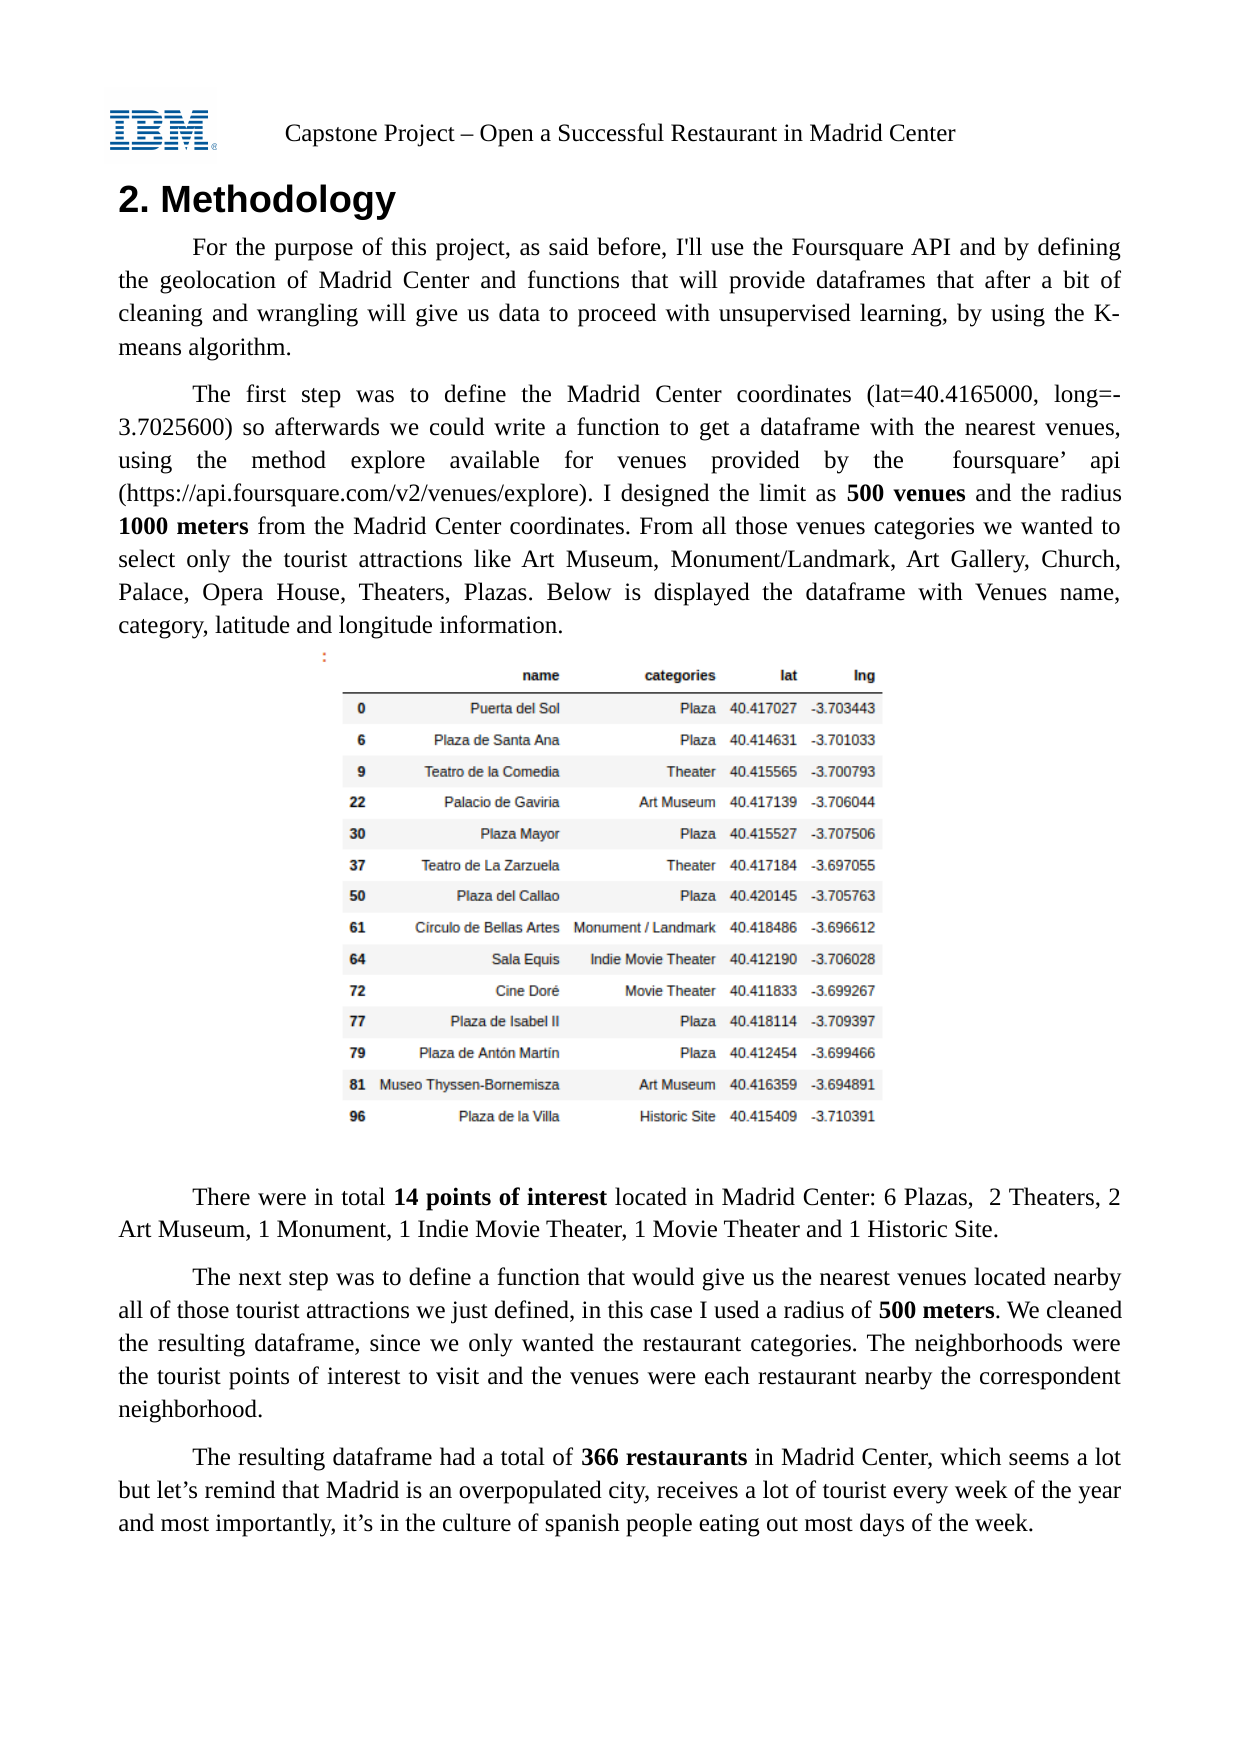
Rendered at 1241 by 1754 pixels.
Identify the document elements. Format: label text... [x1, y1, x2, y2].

text The next step was to define a function that would give us the nearest venues located nearby all of those tourist attractions we just defined, in this case I used a radius of 500 meters. We cleaned the resulting dataframe, since we only wanted the restaurant categories. The neighborhoods were the tourist points of interest to visit and the venues were each restaurant nearby the correspondent neighborhood. [118, 1262, 1122, 1423]
picture [104, 87, 217, 164]
picture [361, 648, 668, 1140]
text There were in total 14 points of interest located in Madrid Center: 6 Plazas, 2 Theaters, 2 Art Museum, 1 Monument, 1 Indie Movie Theater, 1 Movie Theater and 1 Historic Site. [118, 1182, 1122, 1243]
text The resulting dataframe had a total of 366 restaurants in Madrid Center, which seems a lot but let’s remind that Madrid is an overpopulated city, receives a lot of tourist every week of the year and most importantly, it’s in the culture of spanish people eating out most days of the week. [118, 1442, 1122, 1537]
text The first step was to define the Madrid Center coordinates (lat=40.4165000, long=-3.7025600) so afterwards we could write a function to get a dataframe with the nearest venues, using the method explore available for venues provided by the foursquare’ api (https://api.foursquare.com/v2/venues/explore). I designed the limit as 500 venues and the radius 1000 meters from the Madrid Center coordinates. From all those venues categories we wanted to select only the tourist attractions like Art Museum, Monument/Landmark, Art Gallery, Church, Palace, Opera House, Theaters, Plazas. Below is displayed the dataframe with Venues name, category, latitude and longitude information. [118, 379, 1122, 639]
subtitle 2. Methodology [118, 176, 1122, 220]
text For the purpose of this project, as said before, I'll use the Foursquare API and by defining the geolocation of Madrid Center and functions that will provide dataframes that after a bit of cleaning and wrangling will give us data to proceed with unsupervised learning, by using the K-means algorithm. [118, 232, 1122, 360]
